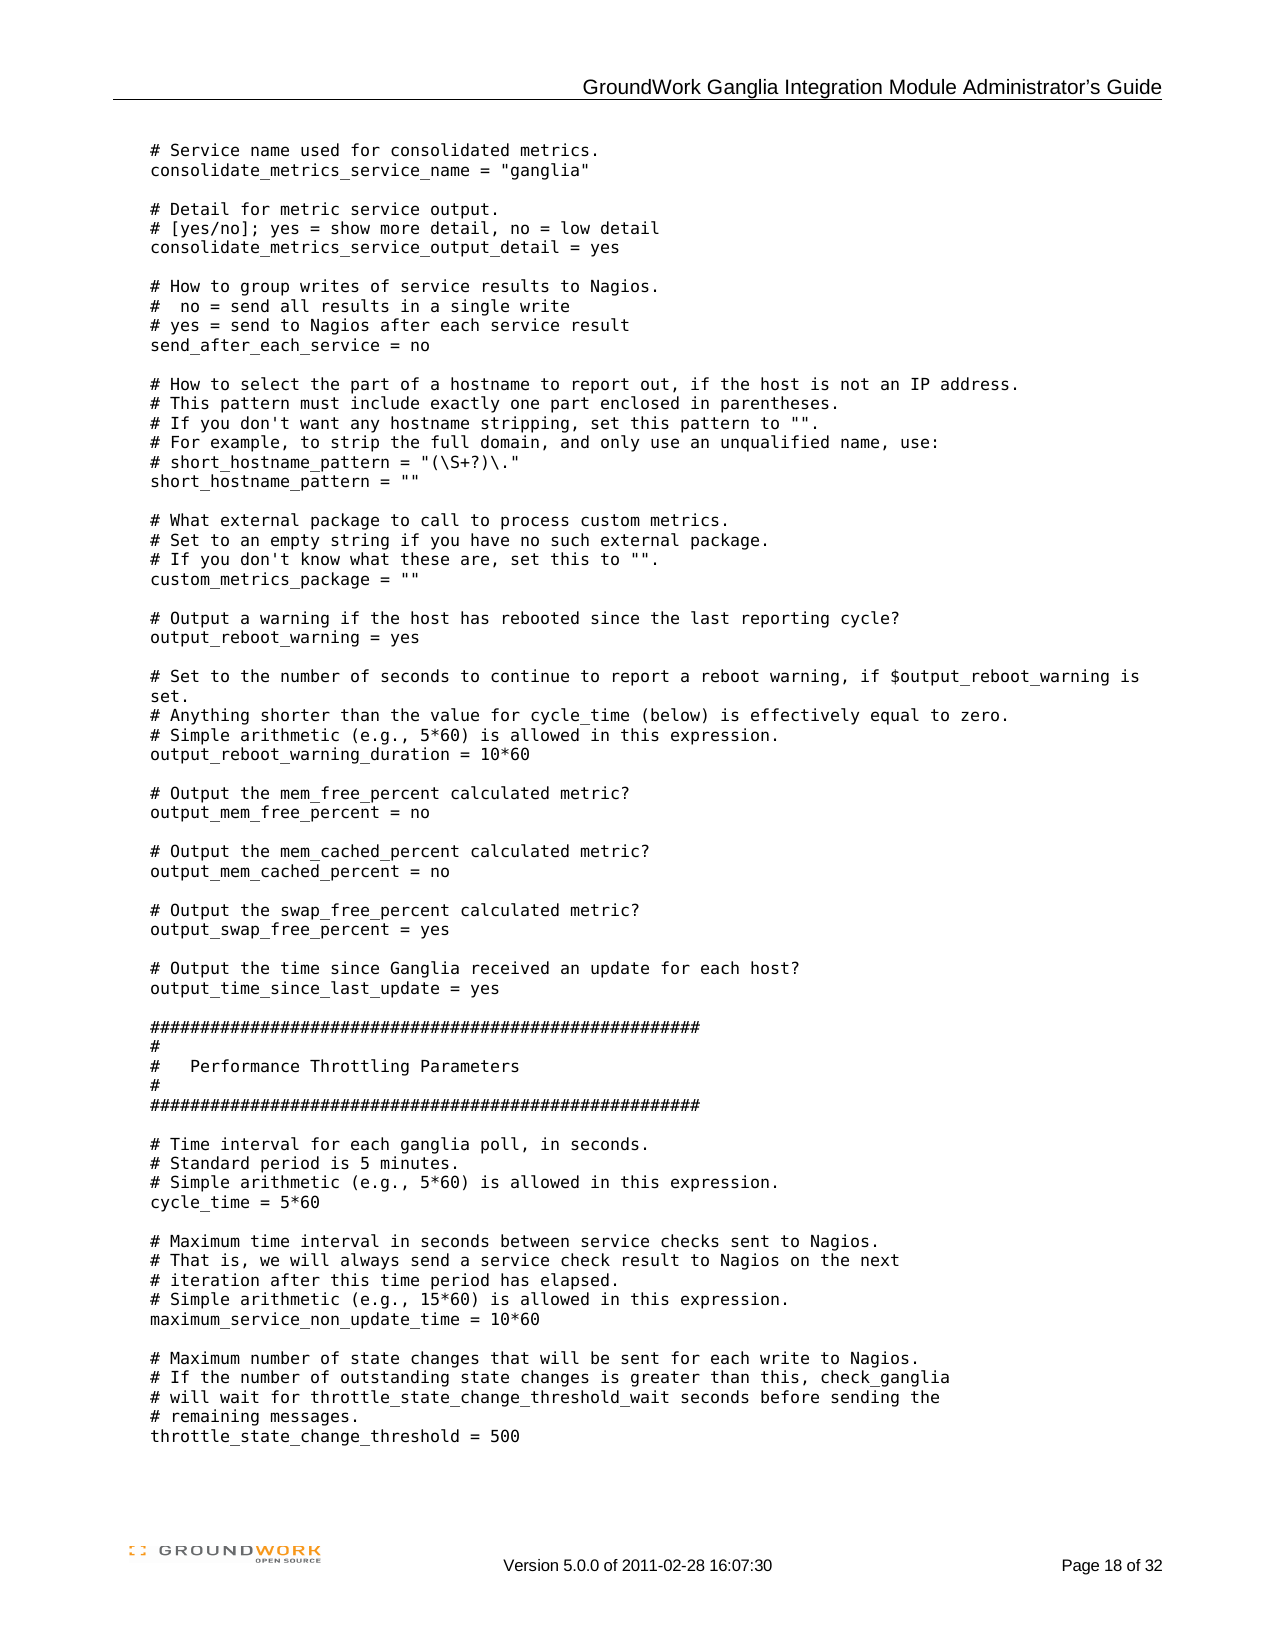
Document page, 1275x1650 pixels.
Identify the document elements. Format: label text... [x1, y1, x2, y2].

text # yes = send to Nagios after each service result [150, 316, 1162, 336]
text # For example, to strip the full domain, and only use an unqualified name, use: [150, 433, 1162, 453]
text # This pattern must include exactly one part enclosed in parentheses. [150, 394, 1162, 414]
text short_hostname_pattern = "" [150, 472, 1162, 492]
text # Performance Throttling Parameters [150, 1057, 1162, 1076]
text # Output the mem_cached_percent calculated metric? [150, 842, 1162, 862]
text # Output a warning if the host has rebooted since the last reporting cycle? [150, 608, 1162, 628]
text # Set to an empty string if you have no such external package. [150, 531, 1162, 550]
picture [129, 1546, 321, 1563]
text output_reboot_warning_duration = 10*60 [150, 745, 1162, 764]
text # [150, 1037, 1162, 1057]
text # remaining messages. [150, 1407, 1162, 1427]
text output_mem_free_percent = no [150, 803, 1162, 823]
text output_swap_free_percent = yes [150, 920, 1162, 940]
text # Output the time since Ganglia received an update for each host? [150, 959, 1162, 979]
text # Output the swap_free_percent calculated metric? [150, 901, 1162, 920]
text cycle_time = 5*60 [150, 1193, 1162, 1212]
text # What external package to call to process custom metrics. [150, 511, 1162, 531]
text custom_metrics_package = "" [150, 569, 1162, 589]
text ####################################################### [150, 1018, 1162, 1037]
text # Detail for metric service output. [150, 199, 1162, 219]
text # Output the mem_free_percent calculated metric? [150, 784, 1162, 803]
text # short_hostname_pattern = "(\S+?)\." [150, 453, 1162, 472]
text maximum_service_non_update_time = 10*60 [150, 1310, 1162, 1329]
text # Maximum time interval in seconds between service checks sent to Nagios. [150, 1232, 1162, 1251]
text # If the number of outstanding state changes is greater than this, check_ganglia [150, 1368, 1162, 1388]
text ####################################################### [150, 1096, 1162, 1115]
text # Simple arithmetic (e.g., 5*60) is allowed in this expression. [150, 725, 1162, 745]
text # Simple arithmetic (e.g., 5*60) is allowed in this expression. [150, 1173, 1162, 1193]
text # will wait for throttle_state_change_threshold_wait seconds before sending the [150, 1388, 1162, 1407]
text # [150, 1076, 1162, 1096]
text # iteration after this time period has elapsed. [150, 1271, 1162, 1290]
text # How to select the part of a hostname to report out, if the host is not an IP address. [150, 375, 1162, 394]
text # Time interval for each ganglia poll, in seconds. [150, 1134, 1162, 1154]
text consolidate_metrics_service_output_detail = yes [150, 238, 1162, 258]
text # Maximum number of state changes that will be sent for each write to Nagios. [150, 1349, 1162, 1368]
text throttle_state_change_threshold = 500 [150, 1427, 1162, 1446]
text # no = send all results in a single write [150, 297, 1162, 316]
text # If you don't want any hostname stripping, set this pattern to "". [150, 414, 1162, 433]
text # Anything shorter than the value for cycle_time (below) is effectively equal to zero. [150, 706, 1162, 725]
text # That is, we will always send a service check result to Nagios on the next [150, 1251, 1162, 1271]
text output_time_since_last_update = yes [150, 979, 1162, 998]
text # Set to the number of seconds to continue to report a reboot warning, if $output_reboot_warning is set. [150, 667, 1162, 706]
text # Standard period is 5 minutes. [150, 1154, 1162, 1173]
text output_reboot_warning = yes [150, 628, 1162, 647]
text # Service name used for consolidated metrics. [150, 141, 1162, 161]
text output_mem_cached_percent = no [150, 862, 1162, 881]
text # How to group writes of service results to Nagios. [150, 277, 1162, 297]
text send_after_each_service = no [150, 336, 1162, 355]
text # [yes/no]; yes = show more detail, no = low detail [150, 219, 1162, 238]
text # If you don't know what these are, set this to "". [150, 550, 1162, 569]
text # Simple arithmetic (e.g., 15*60) is allowed in this expression. [150, 1290, 1162, 1310]
text consolidate_metrics_service_name = "ganglia" [150, 161, 1162, 180]
